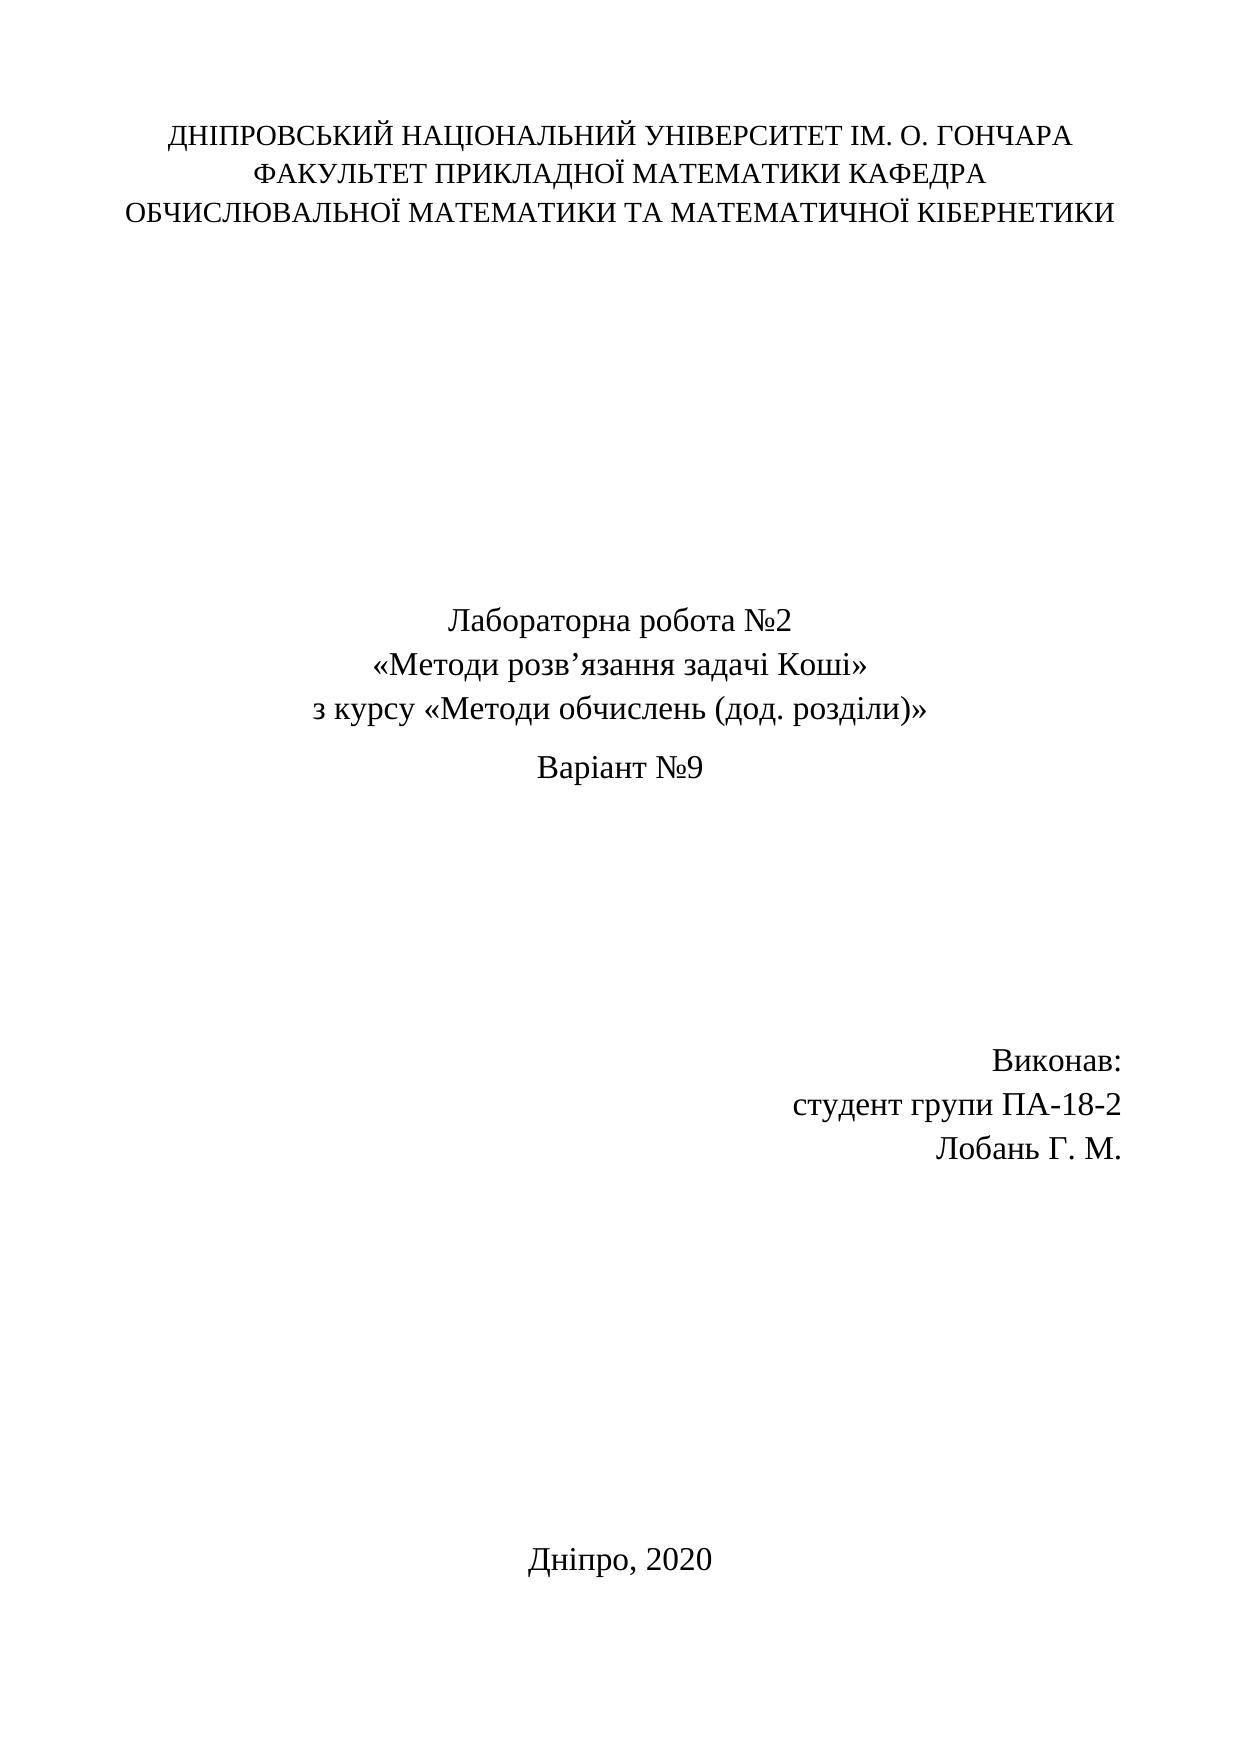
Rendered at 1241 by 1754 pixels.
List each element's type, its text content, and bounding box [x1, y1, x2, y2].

text Дніпро, 2020 [118, 1539, 1122, 1577]
text Виконав: студент групи ПА-18-2 Лобань Г. М. [118, 1040, 1122, 1167]
text Лабораторна робота №2 «Методи розв’язання задачі Коші» з курсу «Методи обчислень (дод. розділи)» [118, 600, 1122, 727]
text ДНІПРОВСЬКИЙ НАЦІОНАЛЬНИЙ УНІВЕРСИТЕТ ІМ. О. ГОНЧАРА ФАКУЛЬТЕТ ПРИКЛАДНОЇ МАТЕМАТИКИ КАФЕДРА ОБЧИСЛЮВАЛЬНОЇ МАТЕМАТИКИ ТА МАТЕМАТИЧНОЇ КІБЕРНЕТИКИ [118, 118, 1122, 229]
text Варіант №9 [118, 747, 1122, 785]
